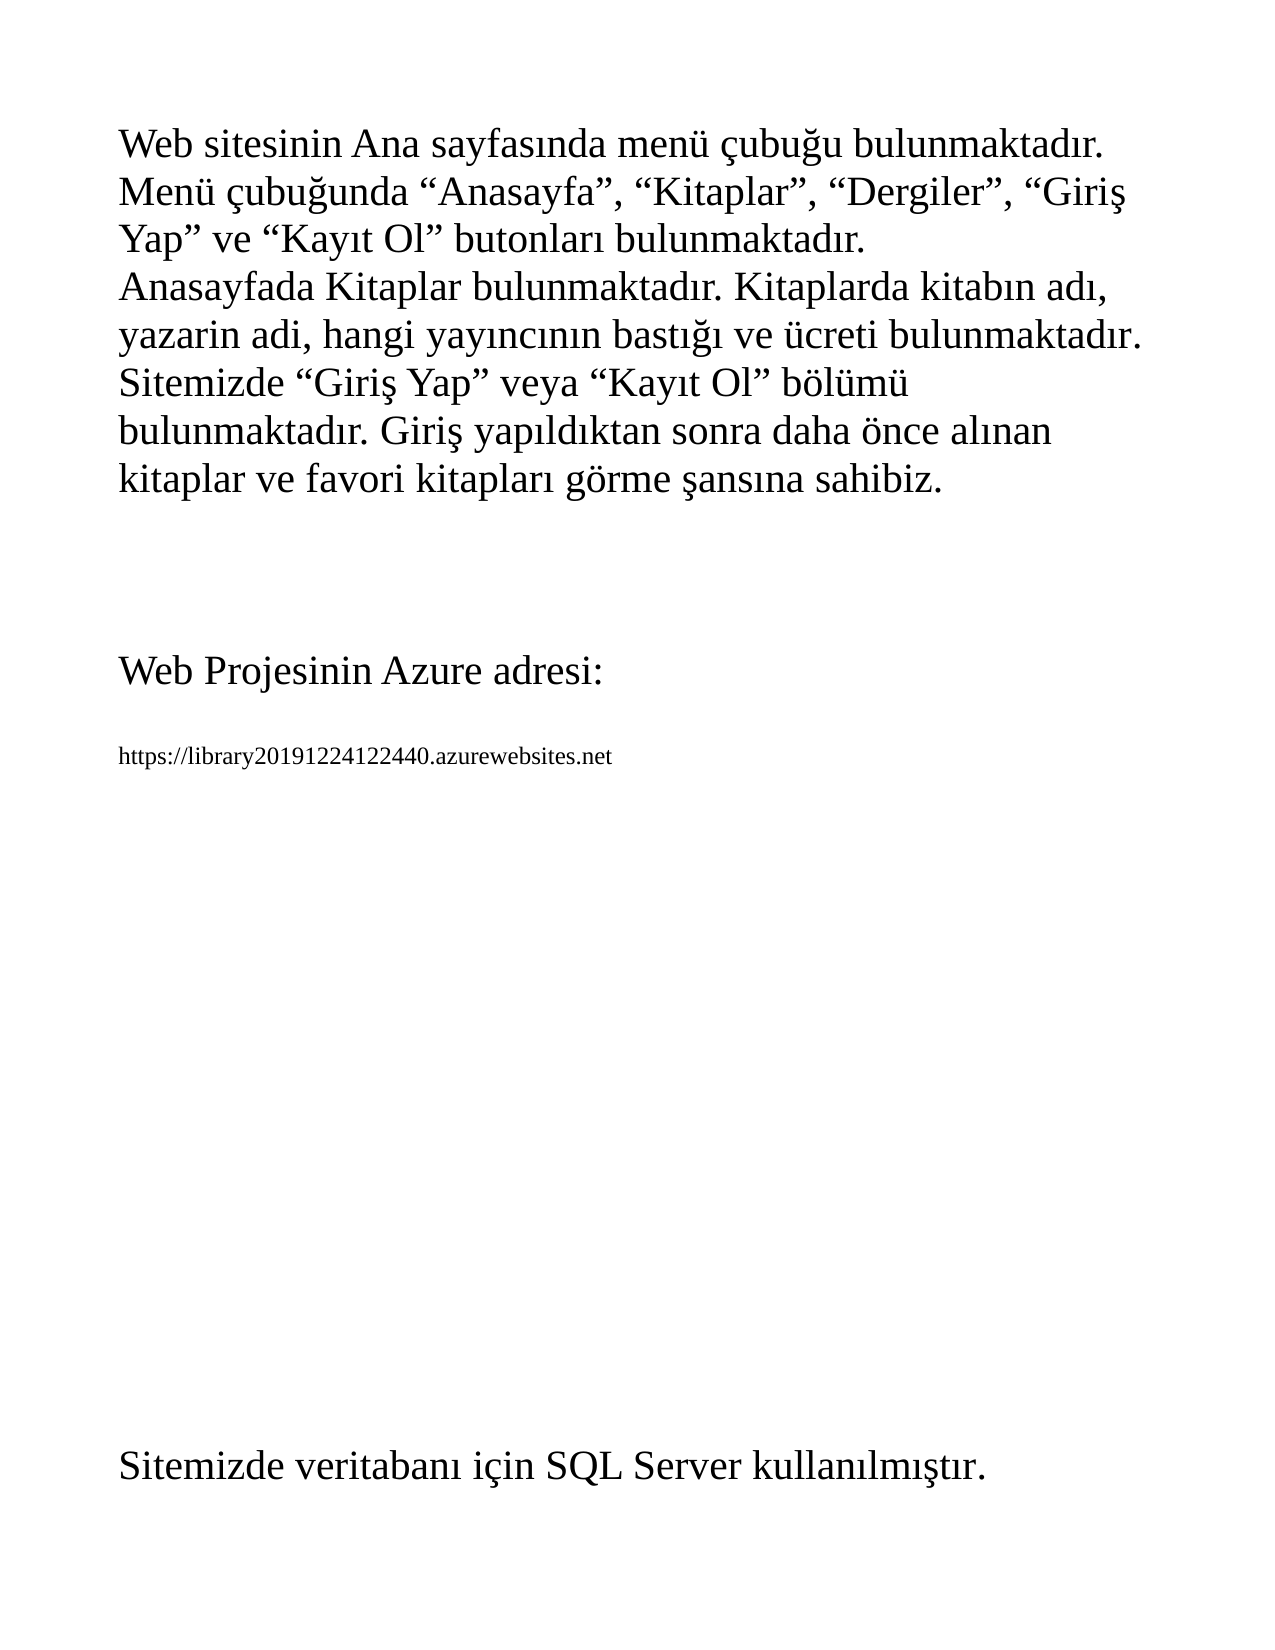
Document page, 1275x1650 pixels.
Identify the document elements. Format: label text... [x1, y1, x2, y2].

text Web Projesinin Azure adresi: [118, 645, 1157, 693]
text Sitemizde veritabanı için SQL Server kullanılmıştır. [118, 1441, 1157, 1488]
text Web sitesinin Ana sayfasında menü çubuğu bulunmaktadır. Menü çubuğunda “Anasayfa”, “Kitaplar”, “Dergiler”, “Giriş Yap” ve “Kayıt Ol” butonları bulunmaktadır. [118, 118, 1157, 262]
text Anasayfada Kitaplar bulunmaktadır. Kitaplarda kitabın adı, yazarin adi, hangi yayıncının bastığı ve ücreti bulunmaktadır. [118, 262, 1157, 358]
text Sitemizde “Giriş Yap” veya “Kayıt Ol” bölümü bulunmaktadır. Giriş yapıldıktan sonra daha önce alınan kitaplar ve favori kitapları görme şansına sahibiz. [118, 358, 1157, 501]
text https://library20191224122440.azurewebsites.net [118, 741, 1157, 770]
